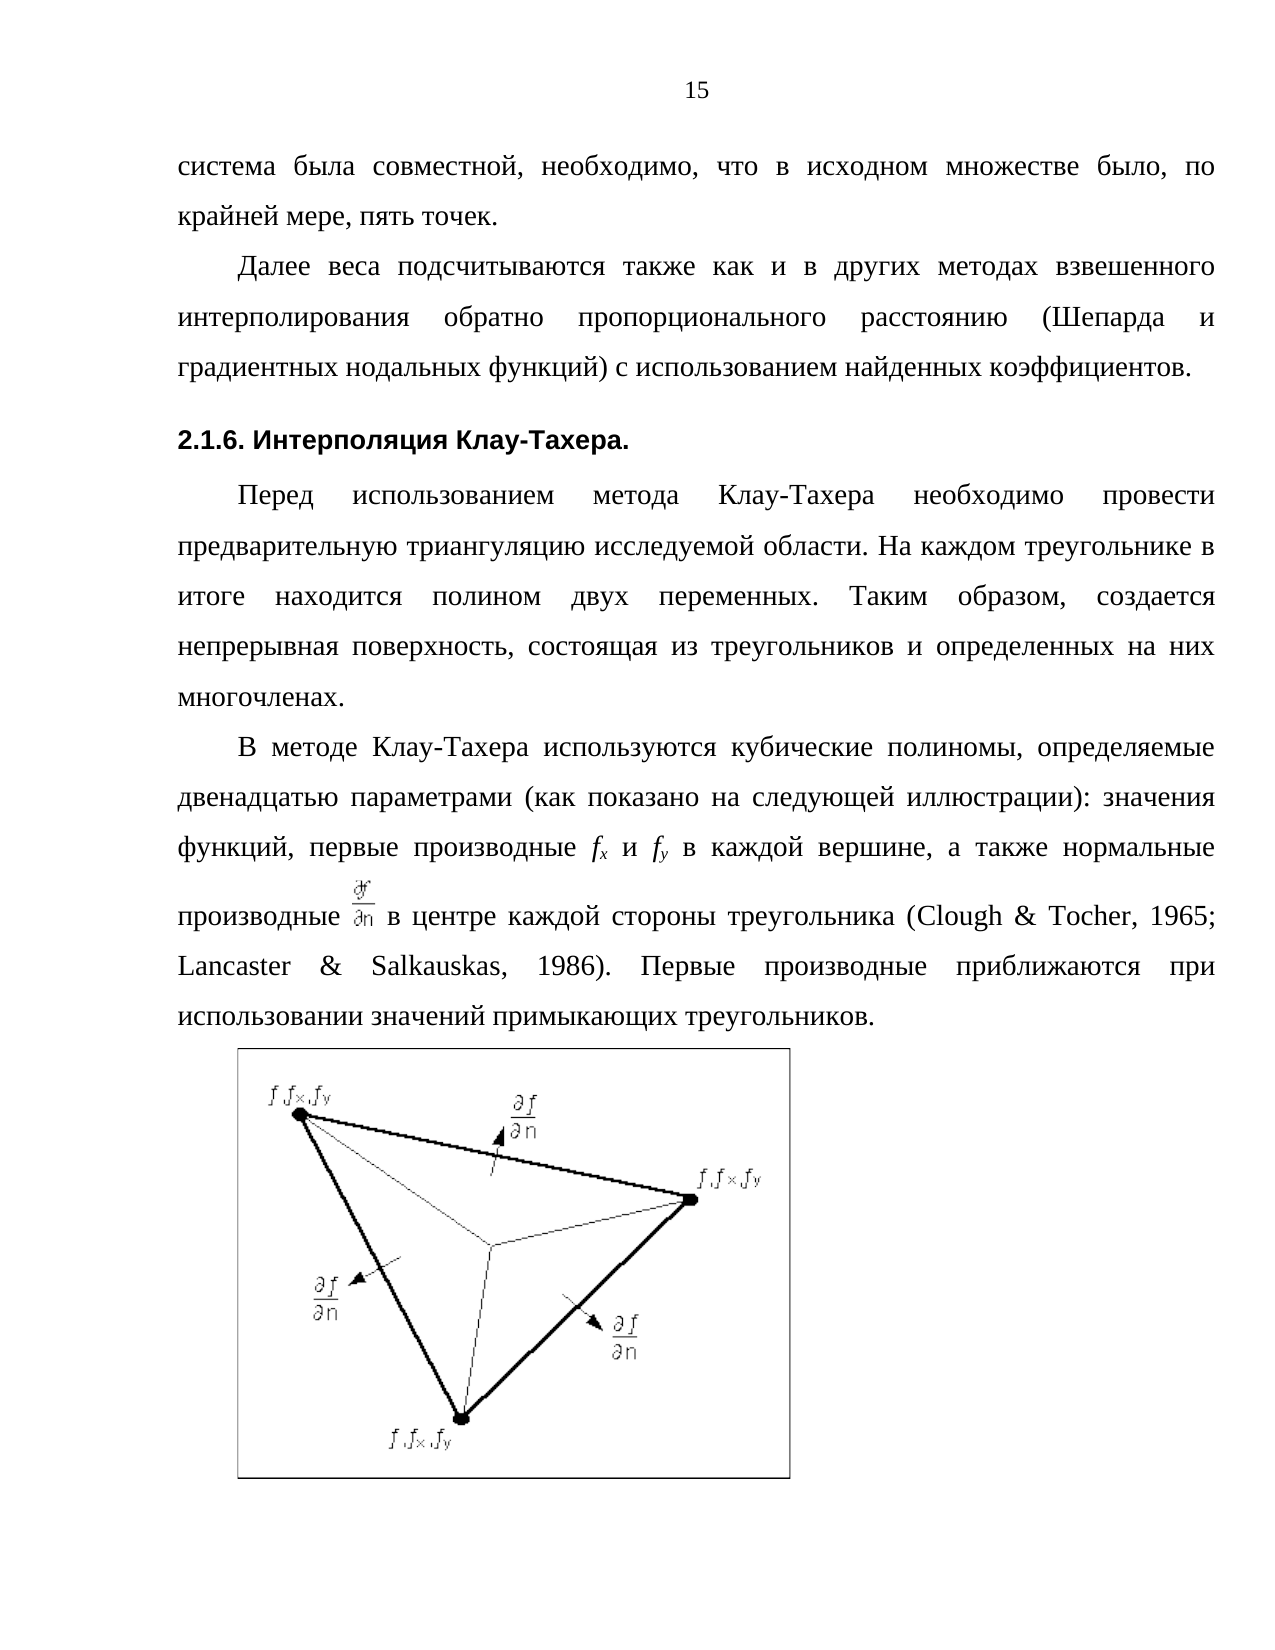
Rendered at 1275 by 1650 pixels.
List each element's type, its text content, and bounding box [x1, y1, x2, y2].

text Перед использованием метода Клау-Тахера необходимо провести предварительную триангуляцию исследуемой области. На каждом треугольнике в итоге находится полином двух переменных. Таким образом, создается непрерывная поверхность, состоящая из треугольников и определенных на них многочленах. [177, 477, 1216, 712]
subtitle 2.1.6. Интерполяция Клау-Тахера. [177, 424, 1216, 456]
text В методе Клау-Тахера используются кубические полиномы, определяемые двенадцатью параметрами (как показано на следующей иллюстрации): значения функций, первые производные fx и fy в каждой вершине, а также нормальные производные в центре каждой стороны треугольника (Clough & Tocher, 1965; Lancaster & Salkauskas, 1986). Первые производные приближаются при использовании значений примыкающих треугольников. [177, 729, 1216, 1032]
picture [237, 1048, 791, 1479]
picture [352, 880, 376, 926]
text Далее веса подсчитываются также как и в других методах взвешенного интерполирования обратно пропорционального расстоянию (Шепарда и градиентных нодальных функций) с использованием найденных коэффициентов. [177, 248, 1216, 382]
text система была совместной, необходимо, что в исходном множестве было, по крайней мере, пять точек. [177, 148, 1216, 232]
